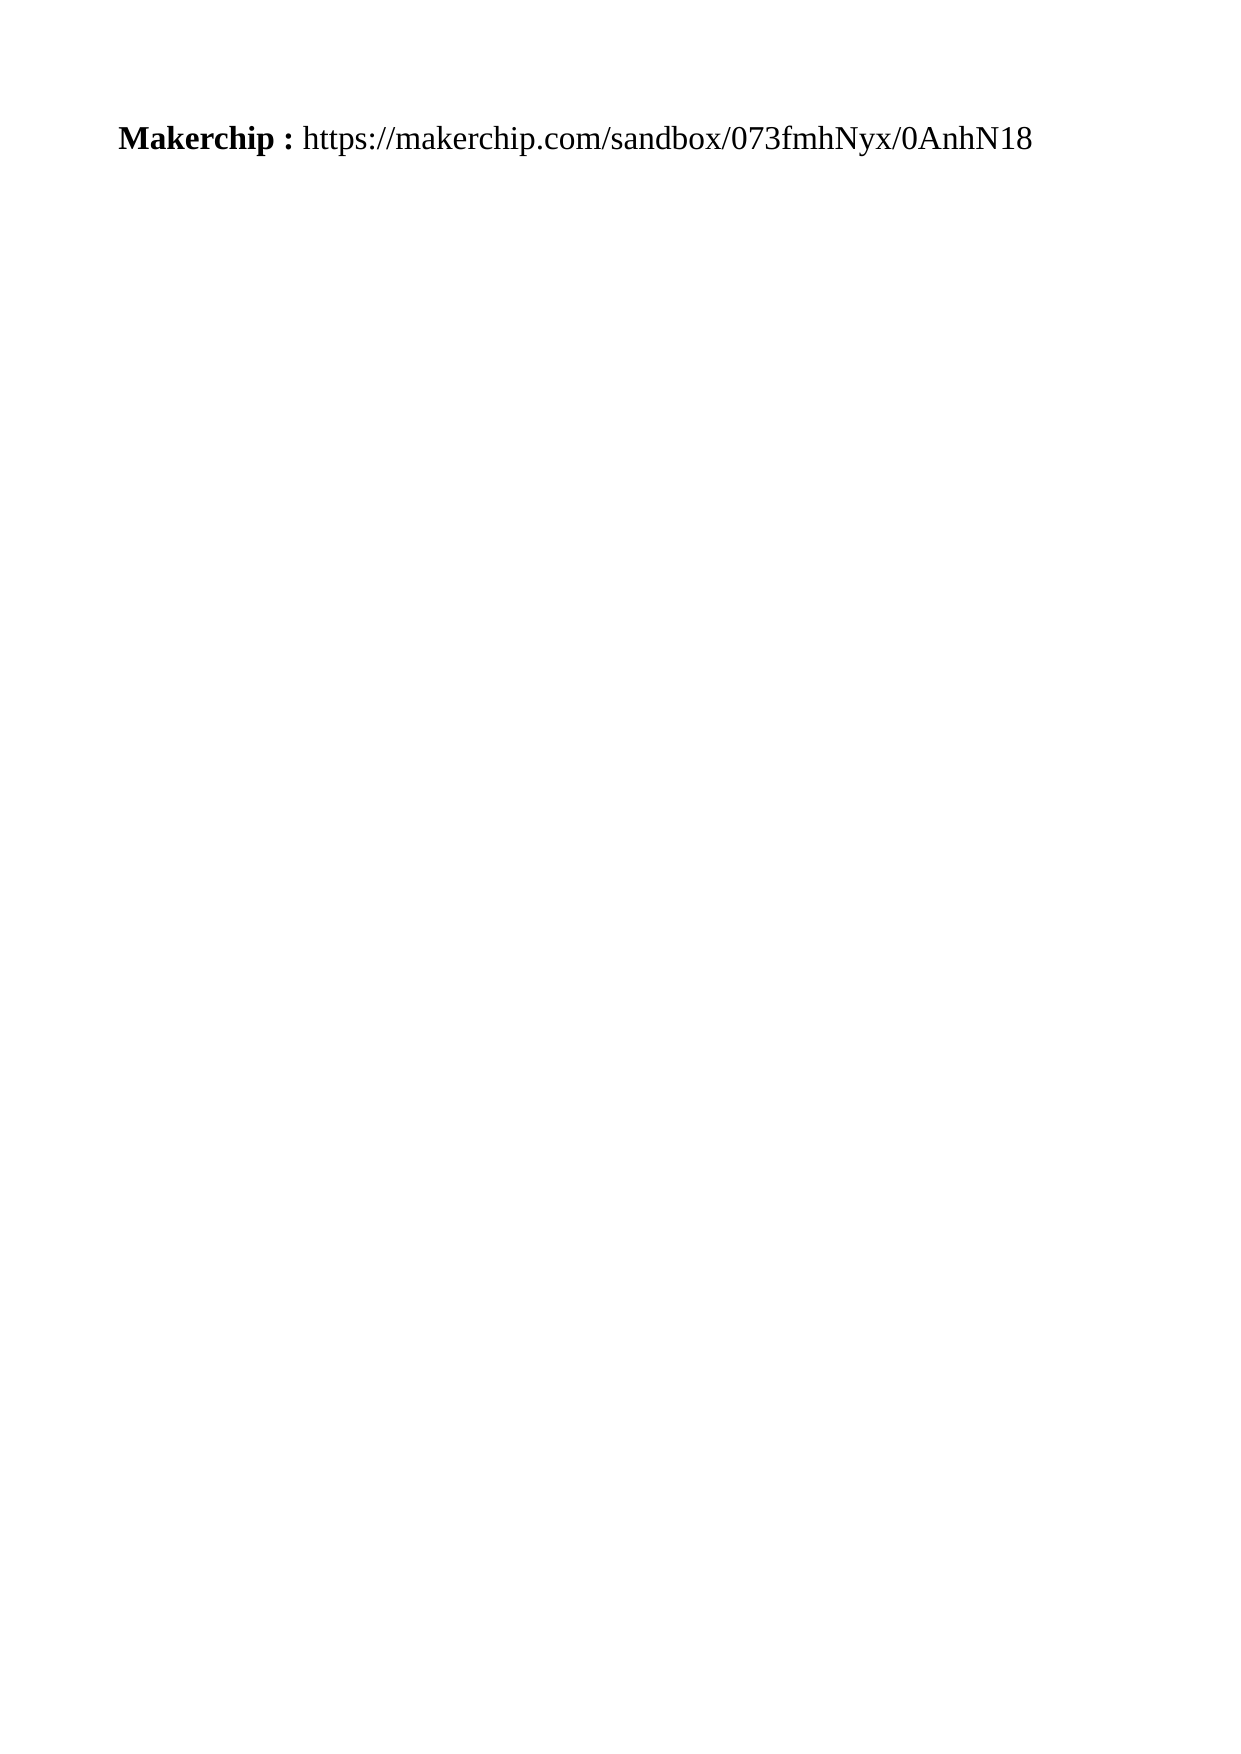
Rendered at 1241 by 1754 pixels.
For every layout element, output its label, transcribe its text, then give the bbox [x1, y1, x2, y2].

text Makerchip : https://makerchip.com/sandbox/073fmhNyx/0AnhN18 [118, 118, 1122, 156]
